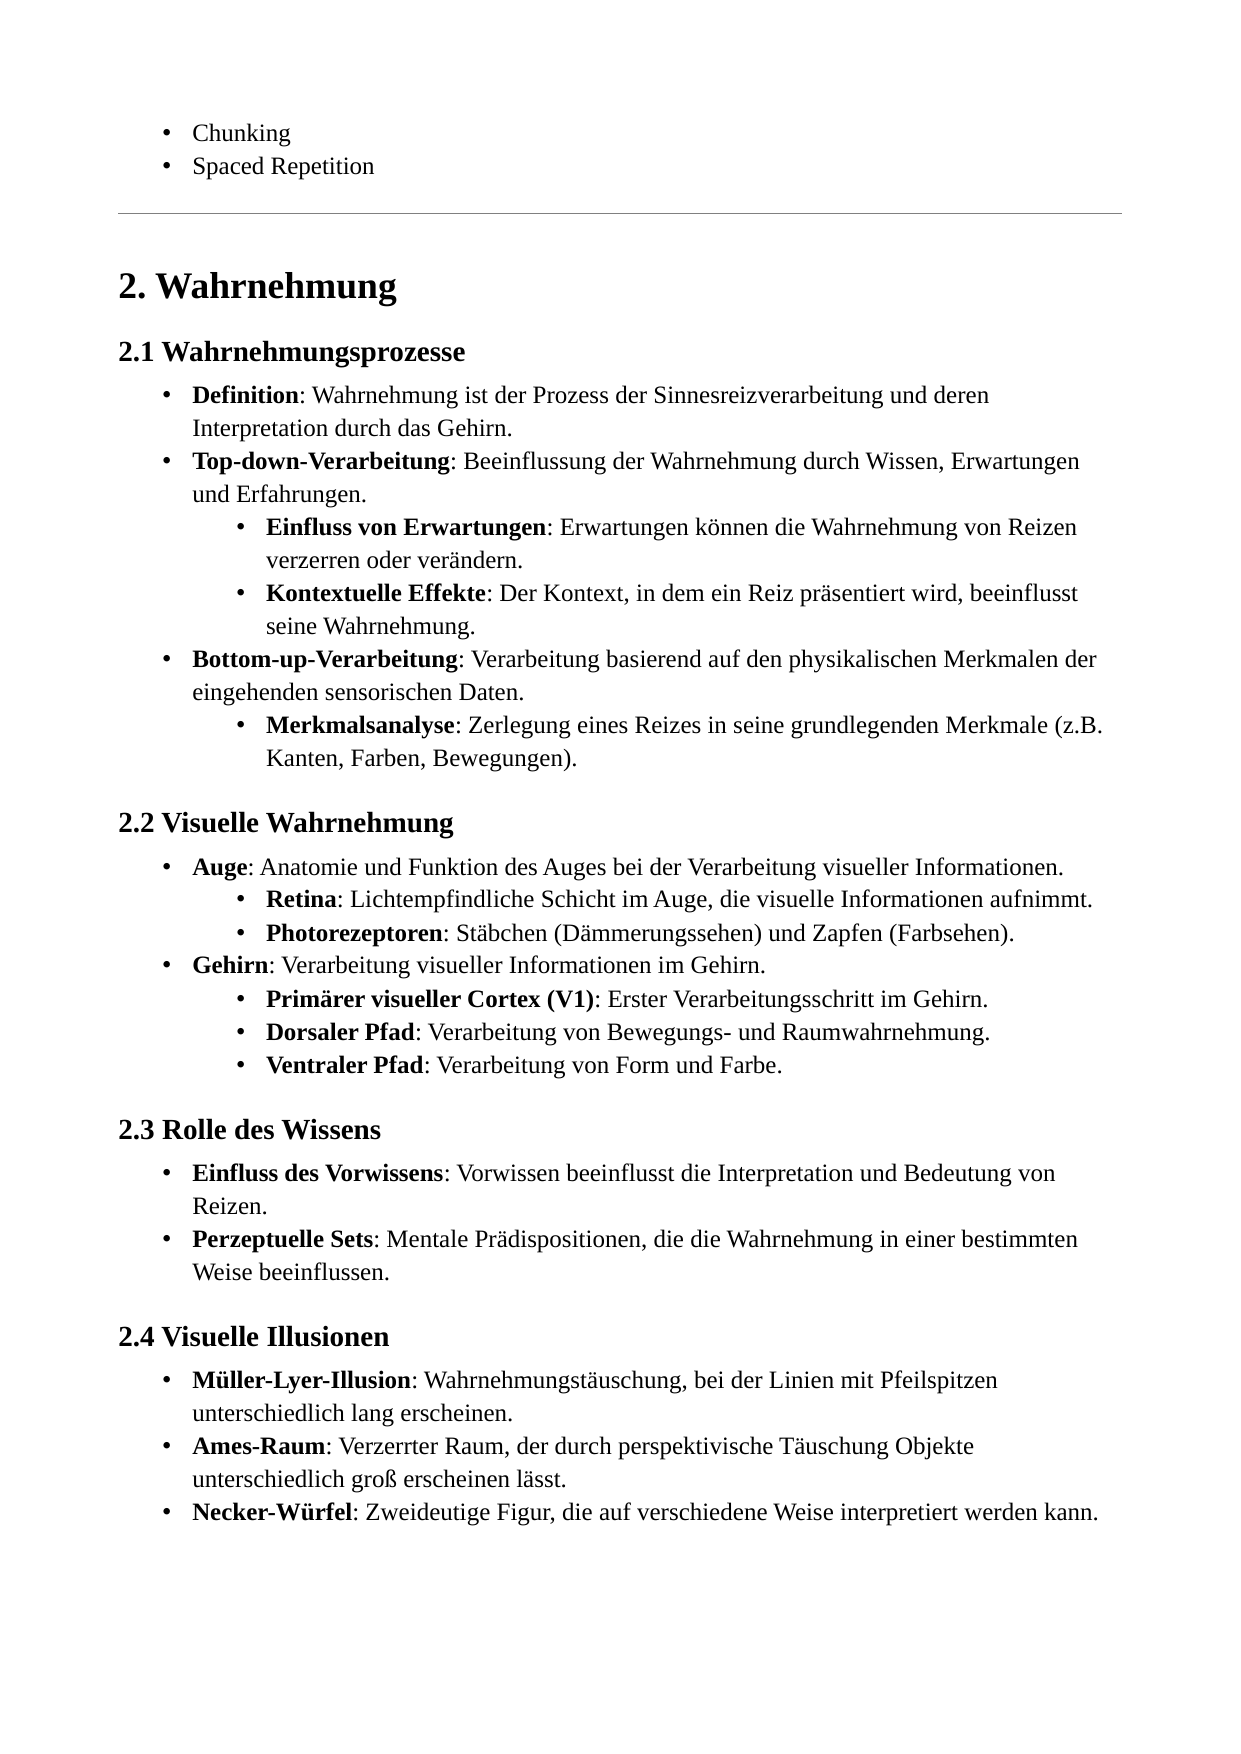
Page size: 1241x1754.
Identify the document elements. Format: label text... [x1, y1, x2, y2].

list Ames-Raum: Verzerrter Raum, der durch perspektivische Täuschung Objekte unterschiedlich groß erscheinen lässt. [162, 1431, 1122, 1493]
list Kontextuelle Effekte: Der Kontext, in dem ein Reiz präsentiert wird, beeinflusst seine Wahrnehmung. [236, 578, 1122, 640]
subtitle 2.4 Visuelle Illusionen [118, 1319, 1122, 1353]
list Einfluss des Vorwissens: Vorwissen beeinflusst die Interpretation und Bedeutung von Reizen. [162, 1158, 1122, 1220]
list Top-down-Verarbeitung: Beeinflussung der Wahrnehmung durch Wissen, Erwartungen und Erfahrungen. [162, 446, 1122, 508]
subtitle 2.1 Wahrnehmungsprozesse [118, 334, 1122, 368]
list Dorsaler Pfad: Verarbeitung von Bewegungs- und Raumwahrnehmung. [236, 1017, 1122, 1045]
subtitle 2.3 Rolle des Wissens [118, 1112, 1122, 1145]
list Chunking [162, 118, 1122, 147]
list Einfluss von Erwartungen: Erwartungen können die Wahrnehmung von Reizen verzerren oder verändern. [236, 512, 1122, 574]
list Necker-Würfel: Zweideutige Figur, die auf verschiedene Weise interpretiert werden kann. [162, 1497, 1122, 1526]
list Bottom-up-Verarbeitung: Verarbeitung basierend auf den physikalischen Merkmalen der eingehenden sensorischen Daten. [162, 644, 1122, 706]
subtitle 2.2 Visuelle Wahrnehmung [118, 806, 1122, 839]
subtitle 2. Wahrnehmung [118, 264, 1122, 307]
list Spaced Repetition [162, 151, 1122, 180]
list Merkmalsanalyse: Zerlegung eines Reizes in seine grundlegenden Merkmale (z.B. Kanten, Farben, Bewegungen). [236, 710, 1122, 772]
list Definition: Wahrnehmung ist der Prozess der Sinnesreizverarbeitung und deren Interpretation durch das Gehirn. [162, 380, 1122, 442]
list Auge: Anatomie und Funktion des Auges bei der Verarbeitung visueller Informationen. [162, 852, 1122, 880]
list Photorezeptoren: Stäbchen (Dämmerungssehen) und Zapfen (Farbsehen). [236, 918, 1122, 946]
list Gehirn: Verarbeitung visueller Informationen im Gehirn. [162, 951, 1122, 979]
list Retina: Lichtempfindliche Schicht im Auge, die visuelle Informationen aufnimmt. [236, 884, 1122, 913]
list Ventraler Pfad: Verarbeitung von Form und Farbe. [236, 1050, 1122, 1078]
list Müller-Lyer-Illusion: Wahrnehmungstäuschung, bei der Linien mit Pfeilspitzen unterschiedlich lang erscheinen. [162, 1365, 1122, 1427]
list Primärer visueller Cortex (V1): Erster Verarbeitungsschritt im Gehirn. [236, 984, 1122, 1012]
list Perzeptuelle Sets: Mentale Prädispositionen, die die Wahrnehmung in einer bestimmten Weise beeinflussen. [162, 1224, 1122, 1286]
